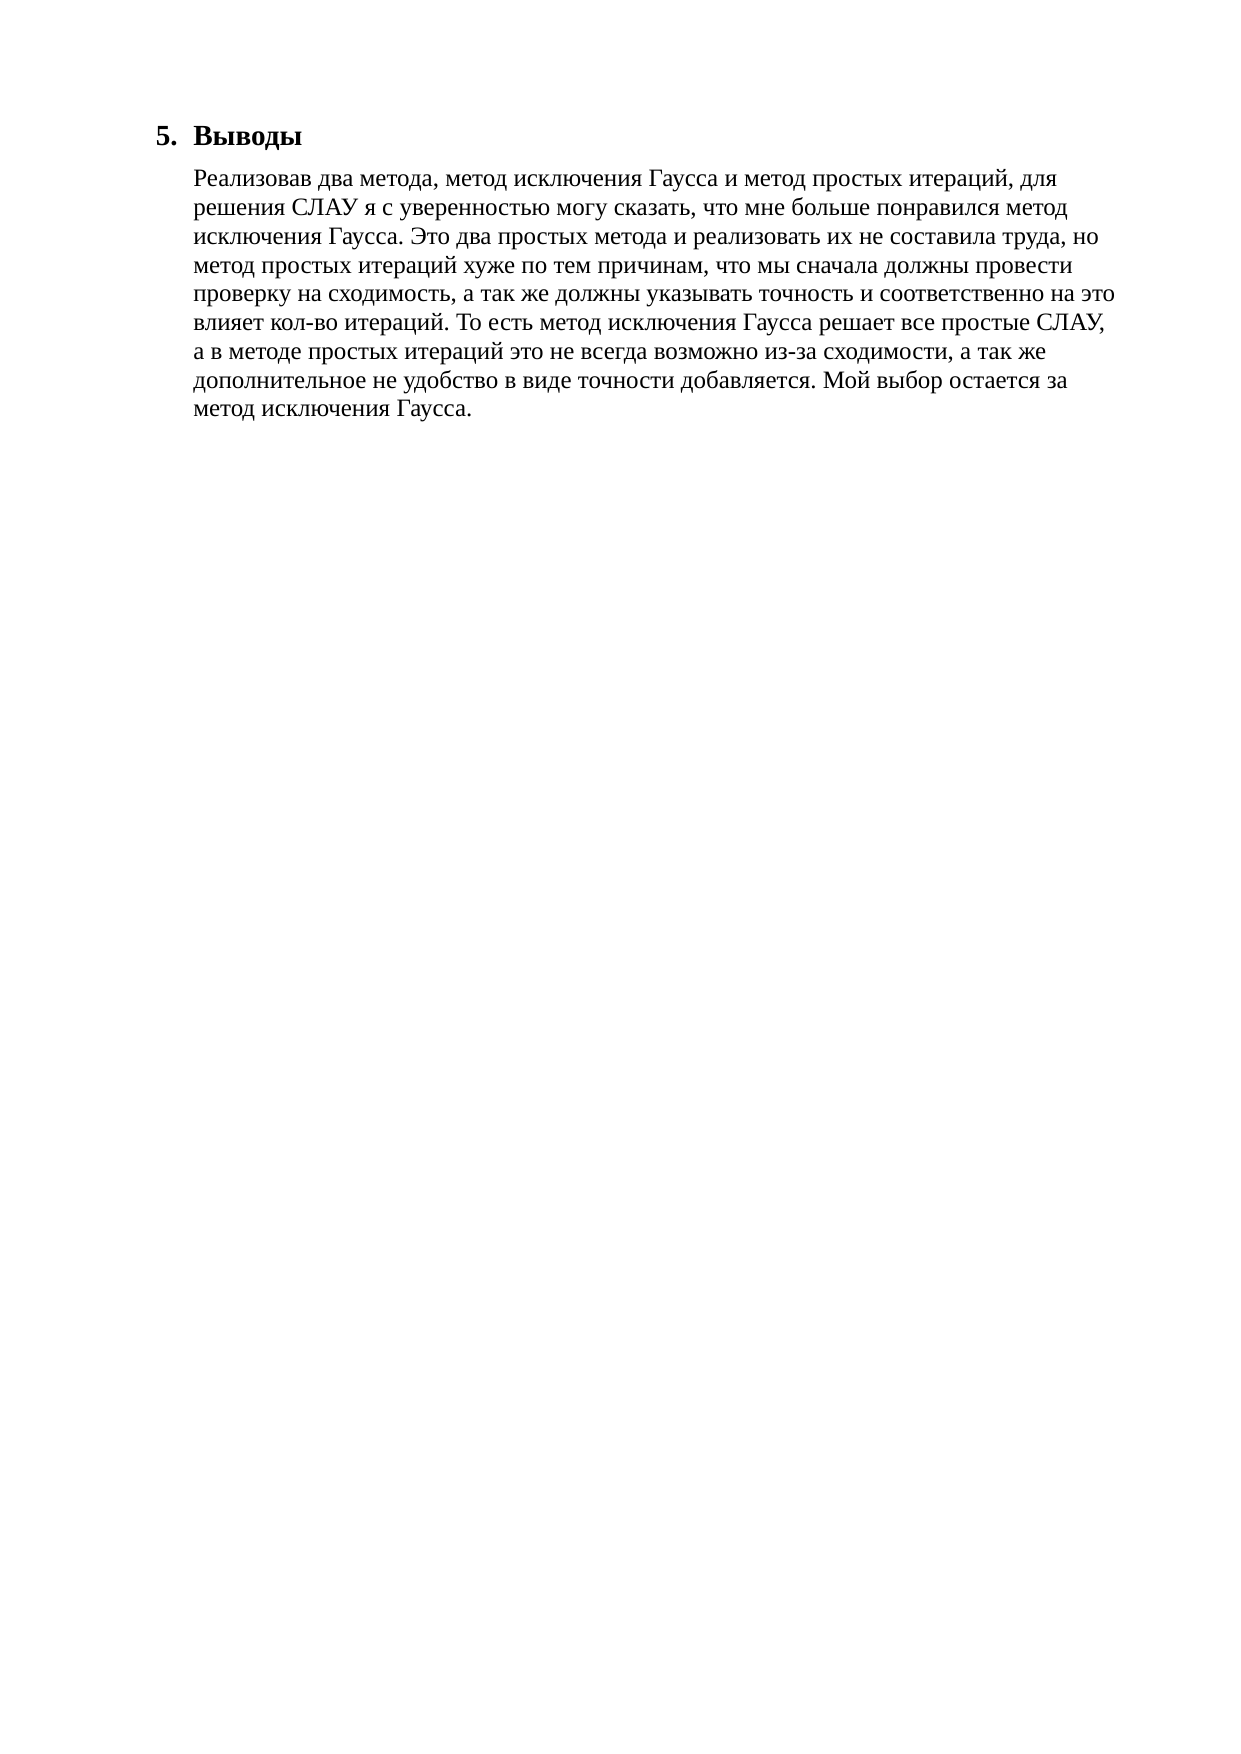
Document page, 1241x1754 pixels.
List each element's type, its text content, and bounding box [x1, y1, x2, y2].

list Выводы [156, 118, 1122, 152]
list Реализовав два метода, метод исключения Гаусса и метод простых итераций, для решения СЛАУ я с уверенностью могу сказать, что мне больше понравился метод исключения Гаусса. Это два простых метода и реализовать их не составила труда, но метод простых итераций хуже по тем причинам, что мы сначала должны провести проверку на сходимость, а так же должны указывать точность и соответственно на это влияет кол-во итераций. То есть метод исключения Гаусса решает все простые СЛАУ, а в методе простых итераций это не всегда возможно из-за сходимости, а так же дополнительное не удобство в виде точности добавляется. Мой выбор остается за метод исключения Гаусса. [156, 163, 1122, 422]
